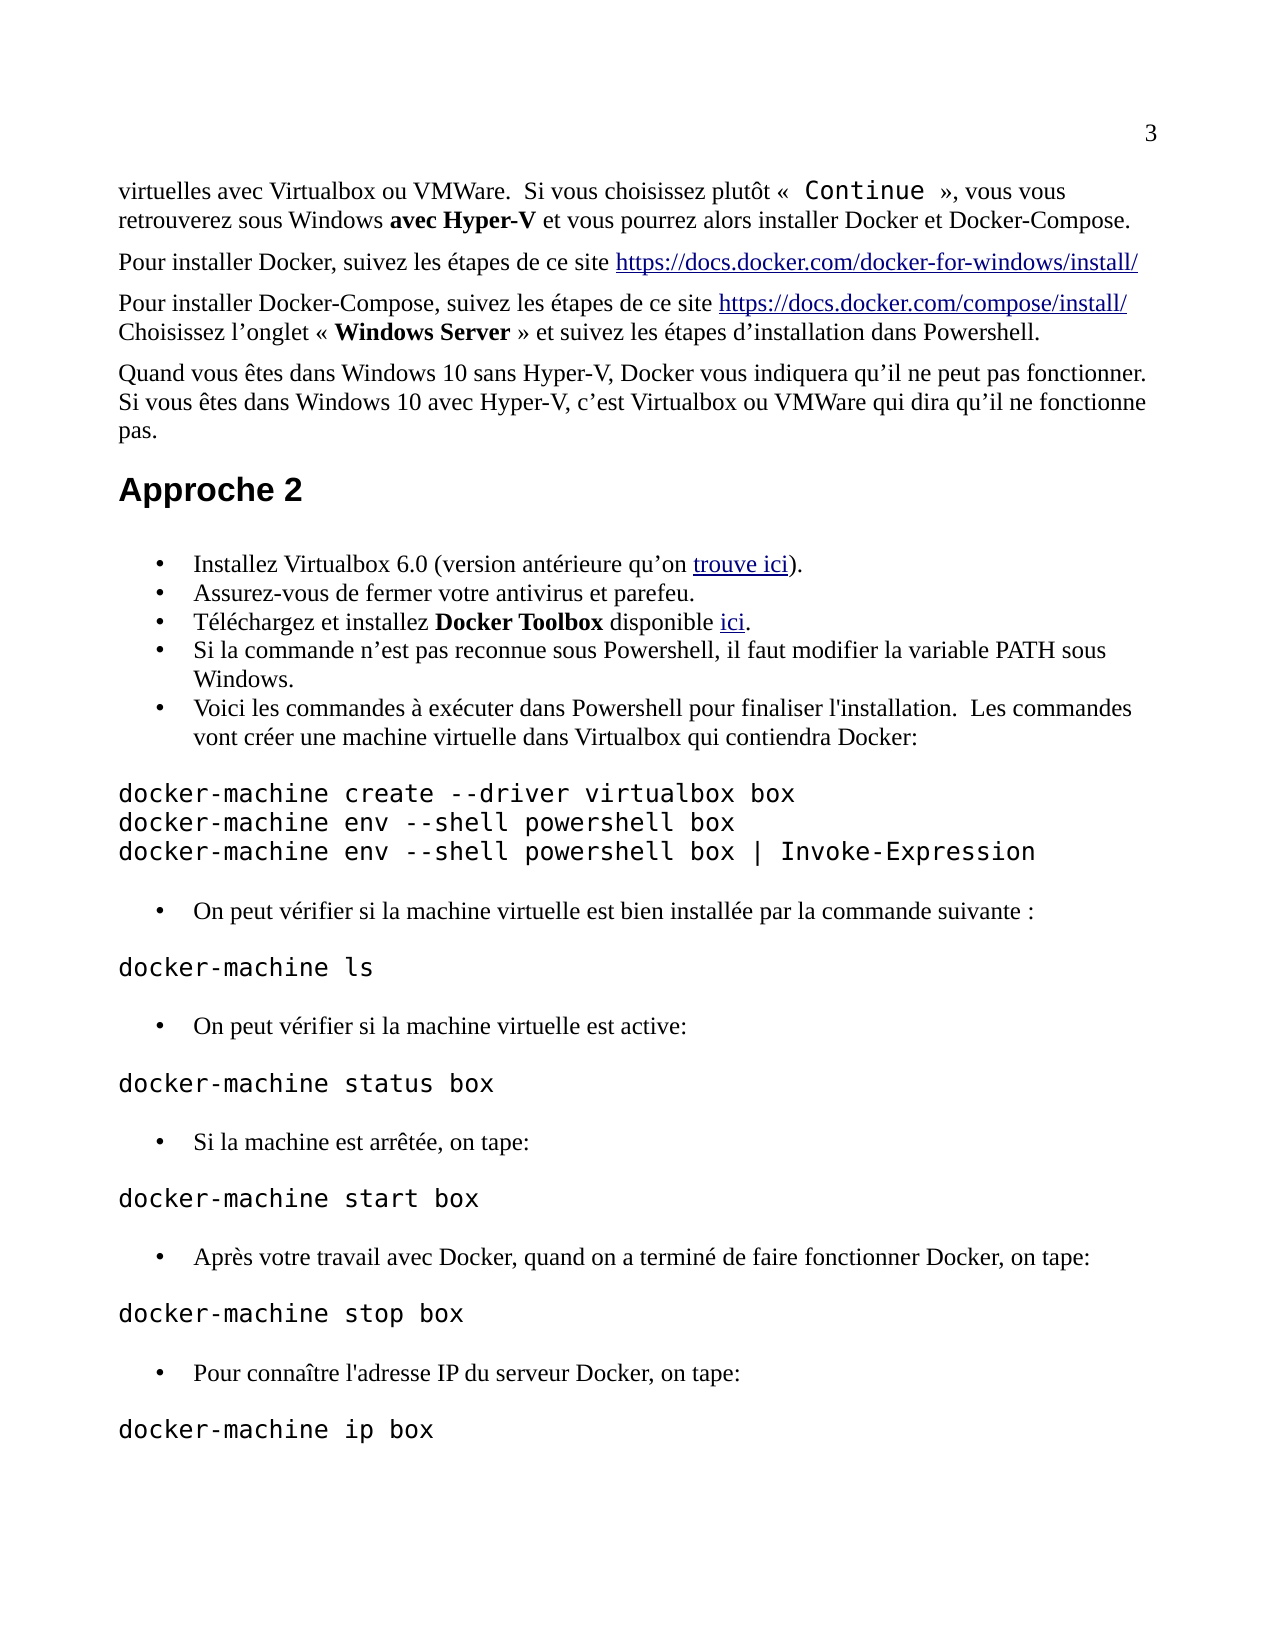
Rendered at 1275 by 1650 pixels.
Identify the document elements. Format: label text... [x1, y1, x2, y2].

list Assurez-vous de fermer votre antivirus et parefeu. [156, 578, 1157, 607]
text docker-machine env --shell powershell box | Invoke-Expression [118, 838, 1157, 867]
text docker-machine ip box [118, 1415, 1157, 1444]
list Pour connaître l'adresse IP du serveur Docker, on tape: [156, 1358, 1157, 1386]
list On peut vérifier si la machine virtuelle est active: [156, 1011, 1157, 1040]
text docker-machine env --shell powershell box [118, 808, 1157, 838]
text docker-machine status box [118, 1069, 1157, 1098]
list Téléchargez et installez Docker Toolbox disponible ici. [156, 607, 1157, 636]
text Pour installer Docker, suivez les étapes de ce site https://docs.docker.com/docker-for-windows/install/ [118, 247, 1157, 276]
list Voici les commandes à exécuter dans Powershell pour finaliser l'installation. Les commandes vont créer une machine virtuelle dans Virtualbox qui contiendra Docker: [156, 693, 1157, 751]
text virtuelles avec Virtualbox ou VMWare. Si vous choisissez plutôt « Continue », vous vous retrouverez sous Windows avec Hyper-V et vous pourrez alors installer Docker et Docker-Compose. [118, 176, 1157, 234]
text Quand vous êtes dans Windows 10 sans Hyper-V, Docker vous indiquera qu’il ne peut pas fonctionner. Si vous êtes dans Windows 10 avec Hyper-V, c’est Virtualbox ou VMWare qui dira qu’il ne fonctionne pas. [118, 358, 1157, 444]
text docker-machine ls [118, 953, 1157, 983]
text Pour installer Docker-Compose, suivez les étapes de ce site https://docs.docker.com/compose/install/ Choisissez l’onglet « Windows Server » et suivez les étapes d’installation dans Powershell. [118, 288, 1157, 346]
text docker-machine start box [118, 1184, 1157, 1213]
list Installez Virtualbox 6.0 (version antérieure qu’on trouve ici). [156, 549, 1157, 578]
list On peut vérifier si la machine virtuelle est bien installée par la commande suivante : [156, 896, 1157, 925]
list Après votre travail avec Docker, quand on a terminé de faire fonctionner Docker, on tape: [156, 1242, 1157, 1271]
text docker-machine stop box [118, 1300, 1157, 1329]
text docker-machine create --driver virtualbox box [118, 779, 1157, 808]
list Si la commande n’est pas reconnue sous Powershell, il faut modifier la variable PATH sous Windows. [156, 636, 1157, 693]
subtitle Approche 2 [118, 469, 1157, 508]
list Si la machine est arrêtée, on tape: [156, 1127, 1157, 1156]
